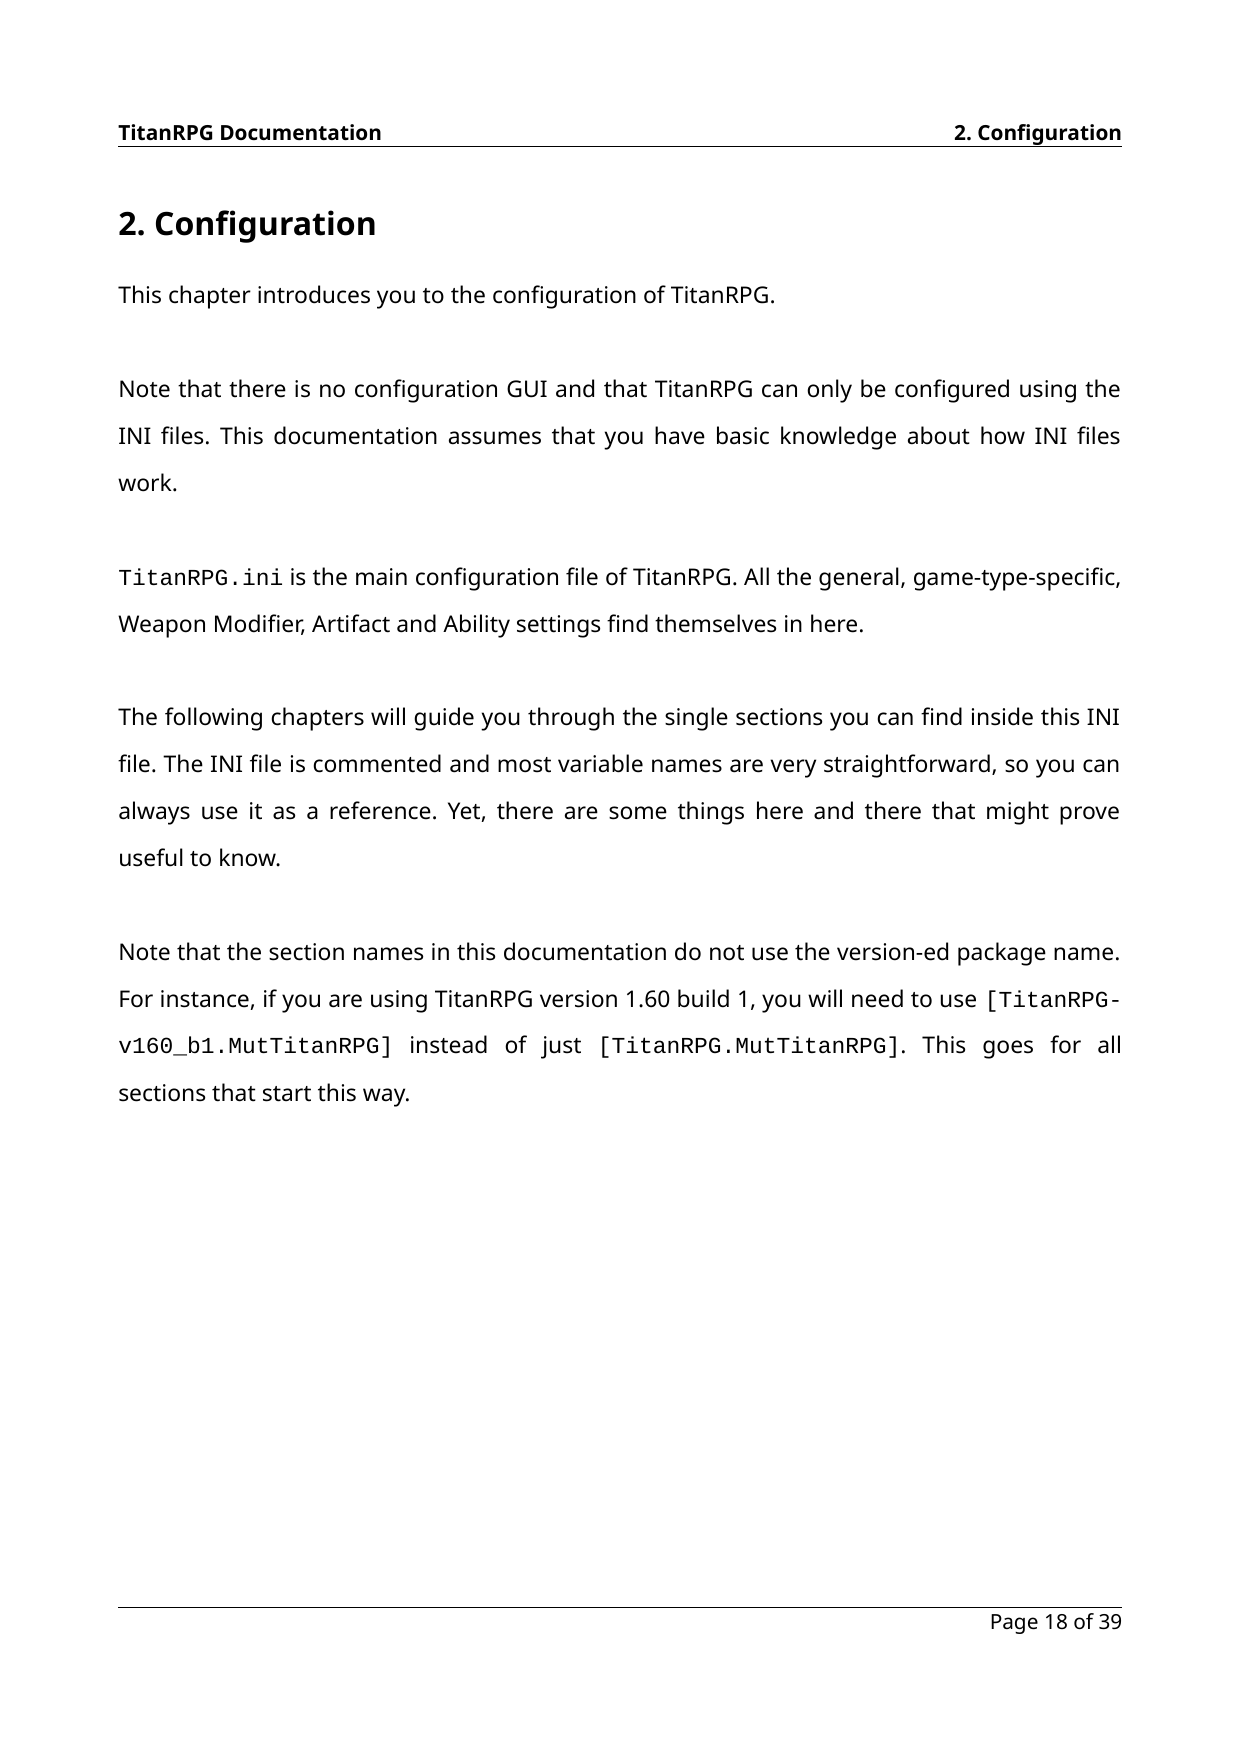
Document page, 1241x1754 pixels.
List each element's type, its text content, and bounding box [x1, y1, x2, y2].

text Note that there is no configuration GUI and that TitanRPG can only be configured using the INI files. This documentation assumes that you have basic knowledge about how INI files work. [118, 373, 1122, 498]
subtitle Configuration [118, 201, 1122, 245]
text Note that the section names in this documentation do not use the version-ed package name. For instance, if you are using TitanRPG version 1.60 build 1, you will need to use [TitanRPG-v160_b1.MutTitanRPG] instead of just [TitanRPG.MutTitanRPG]. This goes for all sections that start this way. [118, 936, 1122, 1108]
text The following chapters will guide you through the single sections you can find inside this INI file. The INI file is commented and most variable names are very straightforward, so you can always use it as a reference. Yet, there are some things here and there that might prove useful to know. [118, 701, 1122, 873]
text TitanRPG.ini is the main configuration file of TitanRPG. All the general, game-type-specific, Weapon Modifier, Artifact and Ability settings find themselves in here. [118, 561, 1122, 639]
text This chapter introduces you to the configuration of TitanRPG. [118, 279, 1122, 311]
